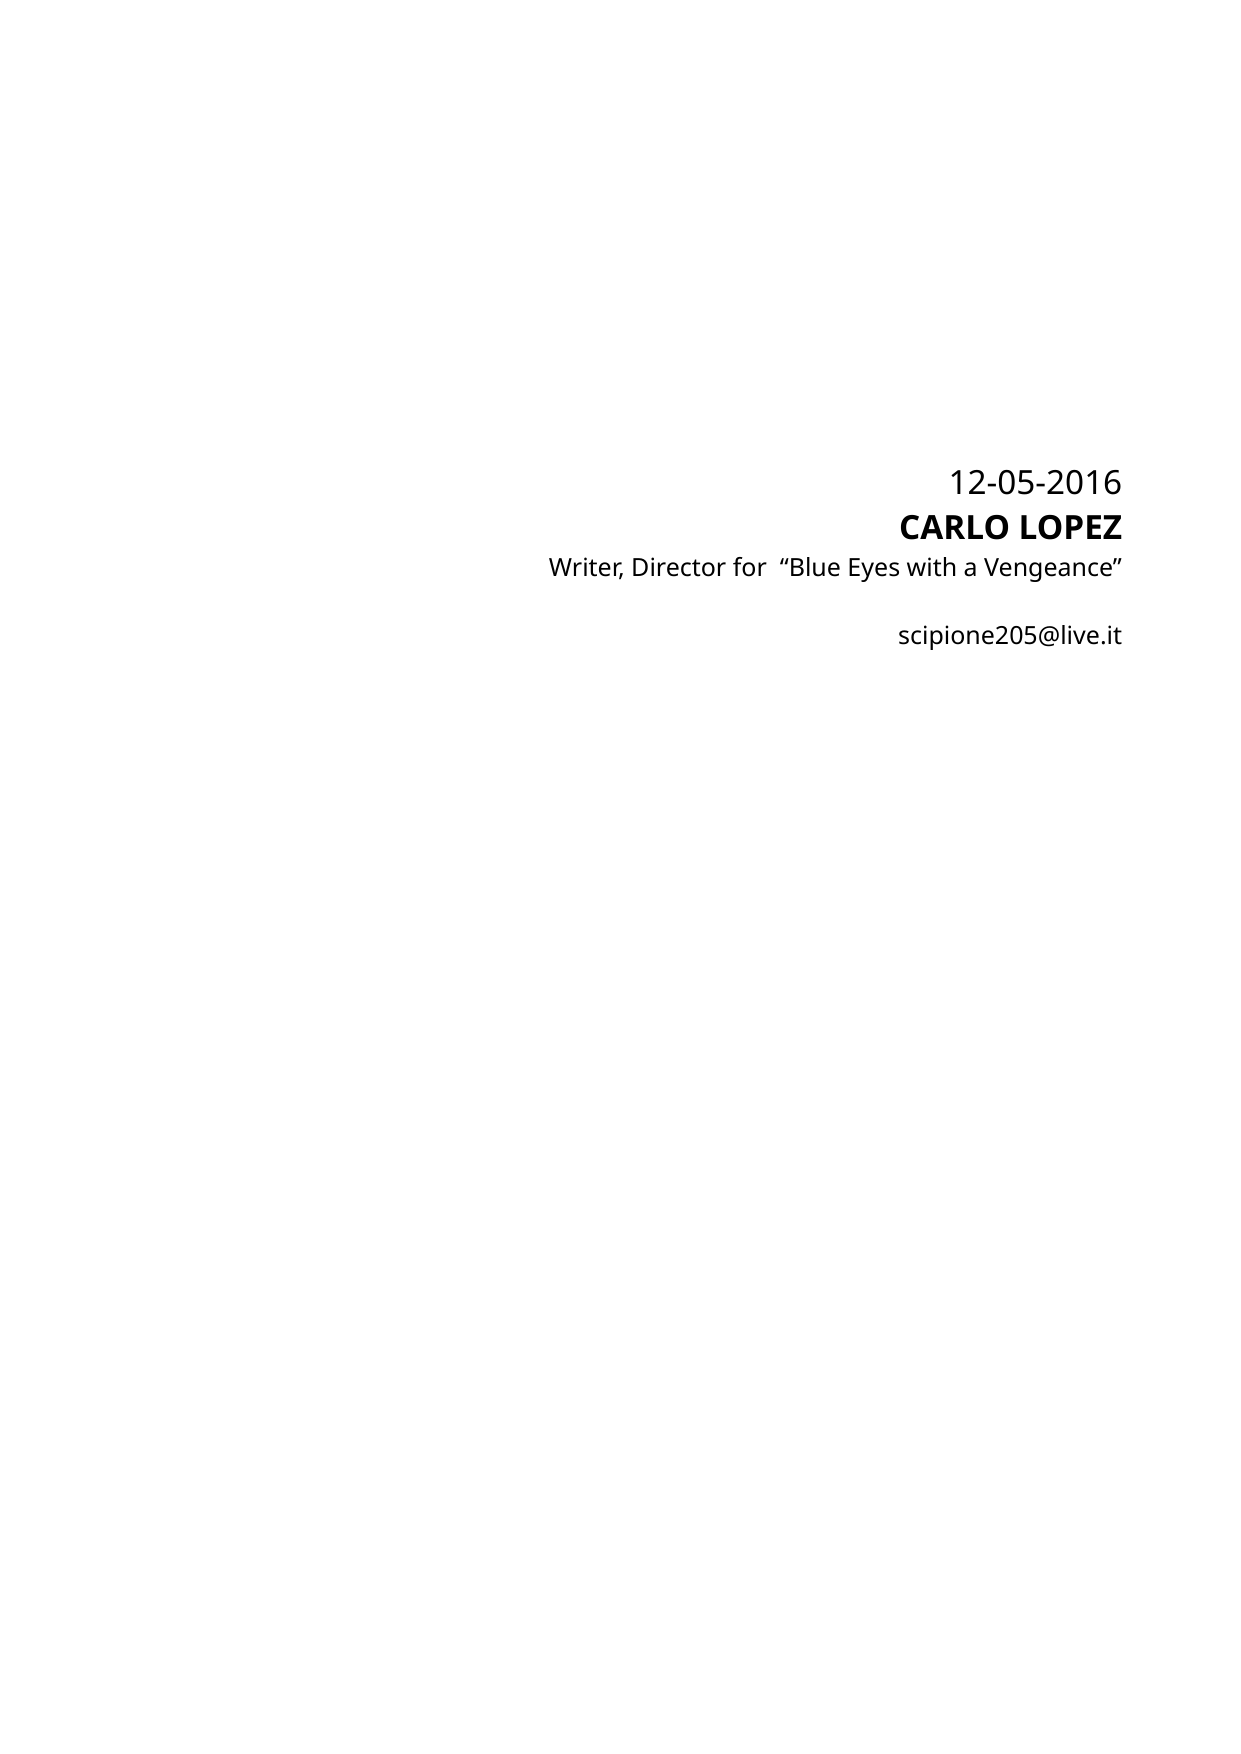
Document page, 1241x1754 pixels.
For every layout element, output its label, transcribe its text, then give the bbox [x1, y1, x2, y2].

text scipione205@live.it [118, 618, 1122, 652]
text CARLO LOPEZ [118, 504, 1122, 549]
text Writer, Director for “Blue Eyes with a Vengeance” [118, 549, 1122, 584]
text 12-05-2016 [118, 459, 1122, 504]
